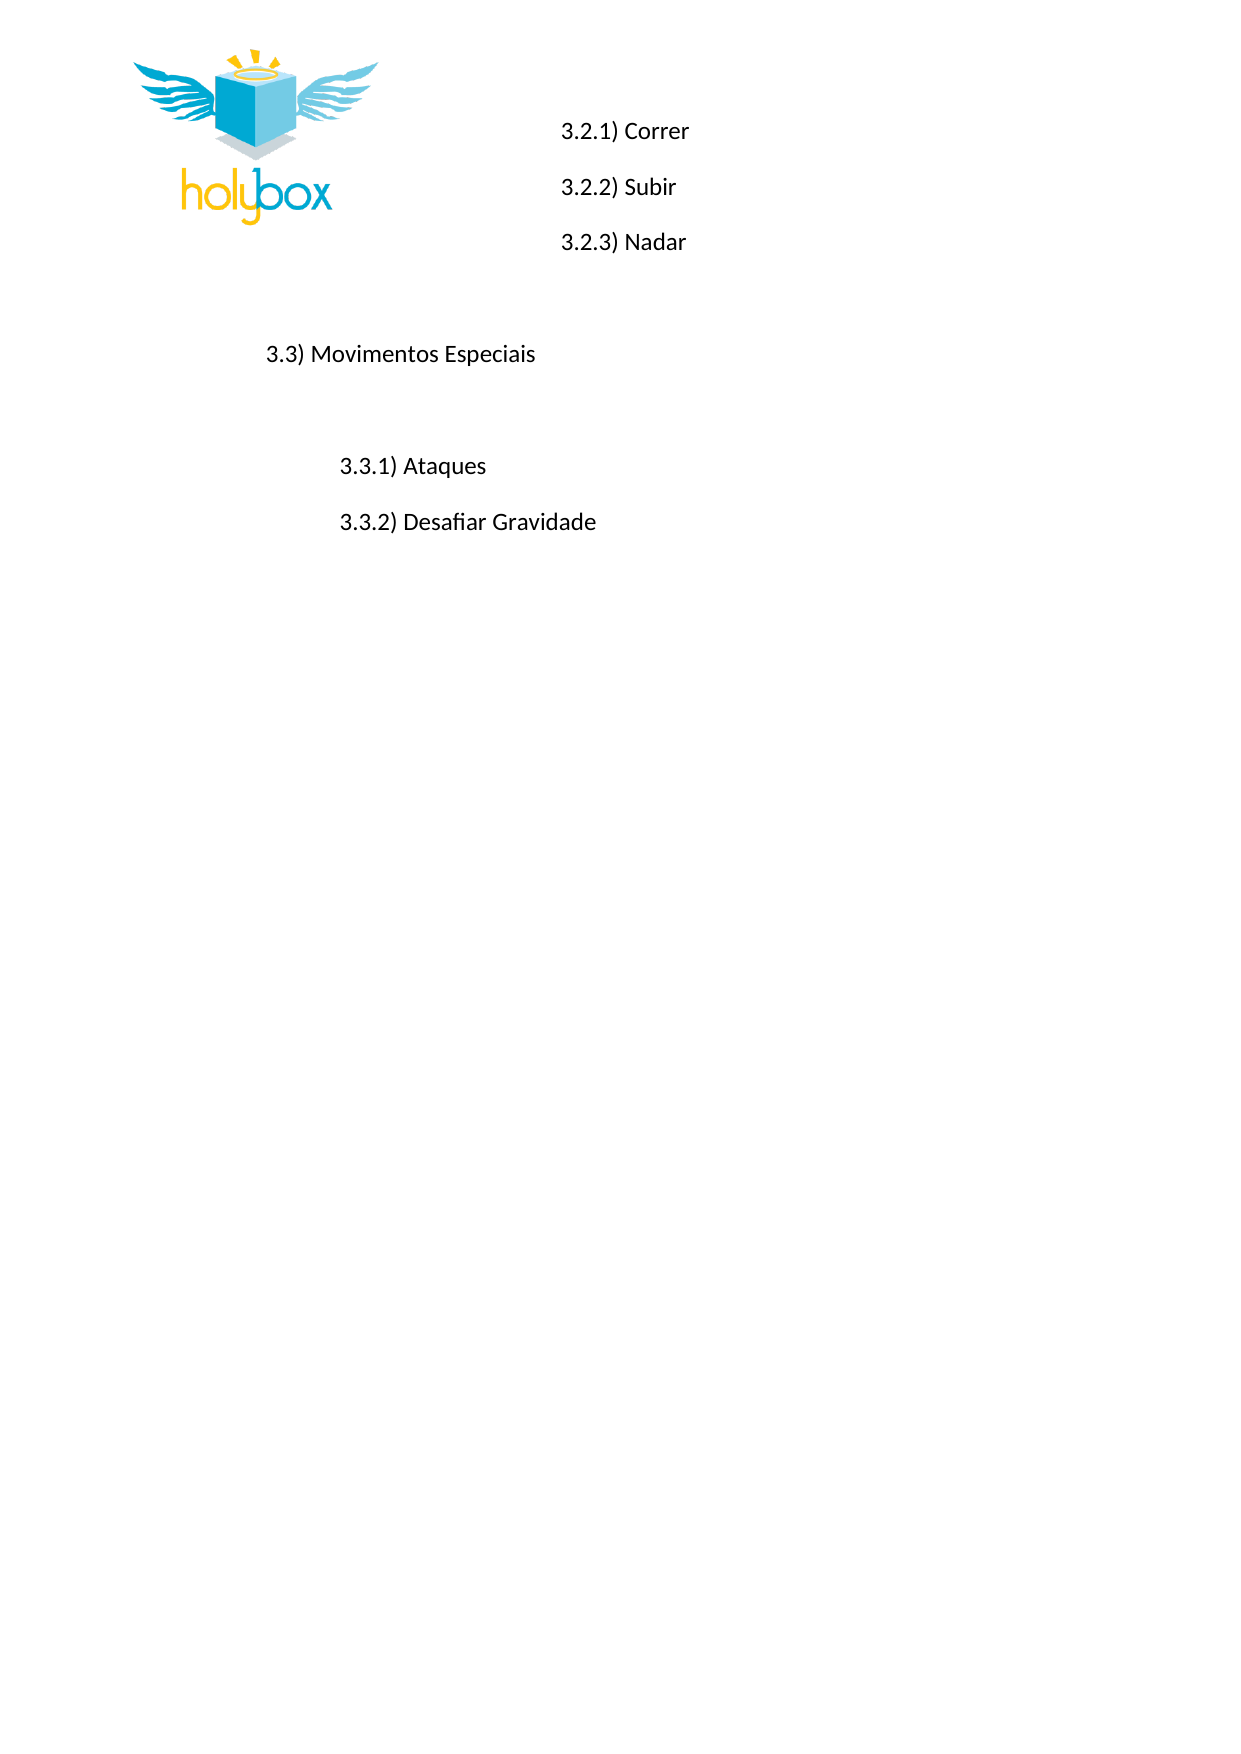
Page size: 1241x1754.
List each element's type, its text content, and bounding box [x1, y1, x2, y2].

list 3.2.3) Nadar [266, 227, 1122, 257]
list 3.3.2) Desafiar Gravidade [266, 506, 1122, 536]
list 3.3) Movimentos Especiais [266, 338, 1122, 369]
picture [120, 31, 391, 243]
list 3.2.2) Subir [392, 171, 1122, 201]
list 3.2.1) Correr [392, 115, 1122, 145]
list 3.3.1) Ataques [266, 450, 1122, 480]
